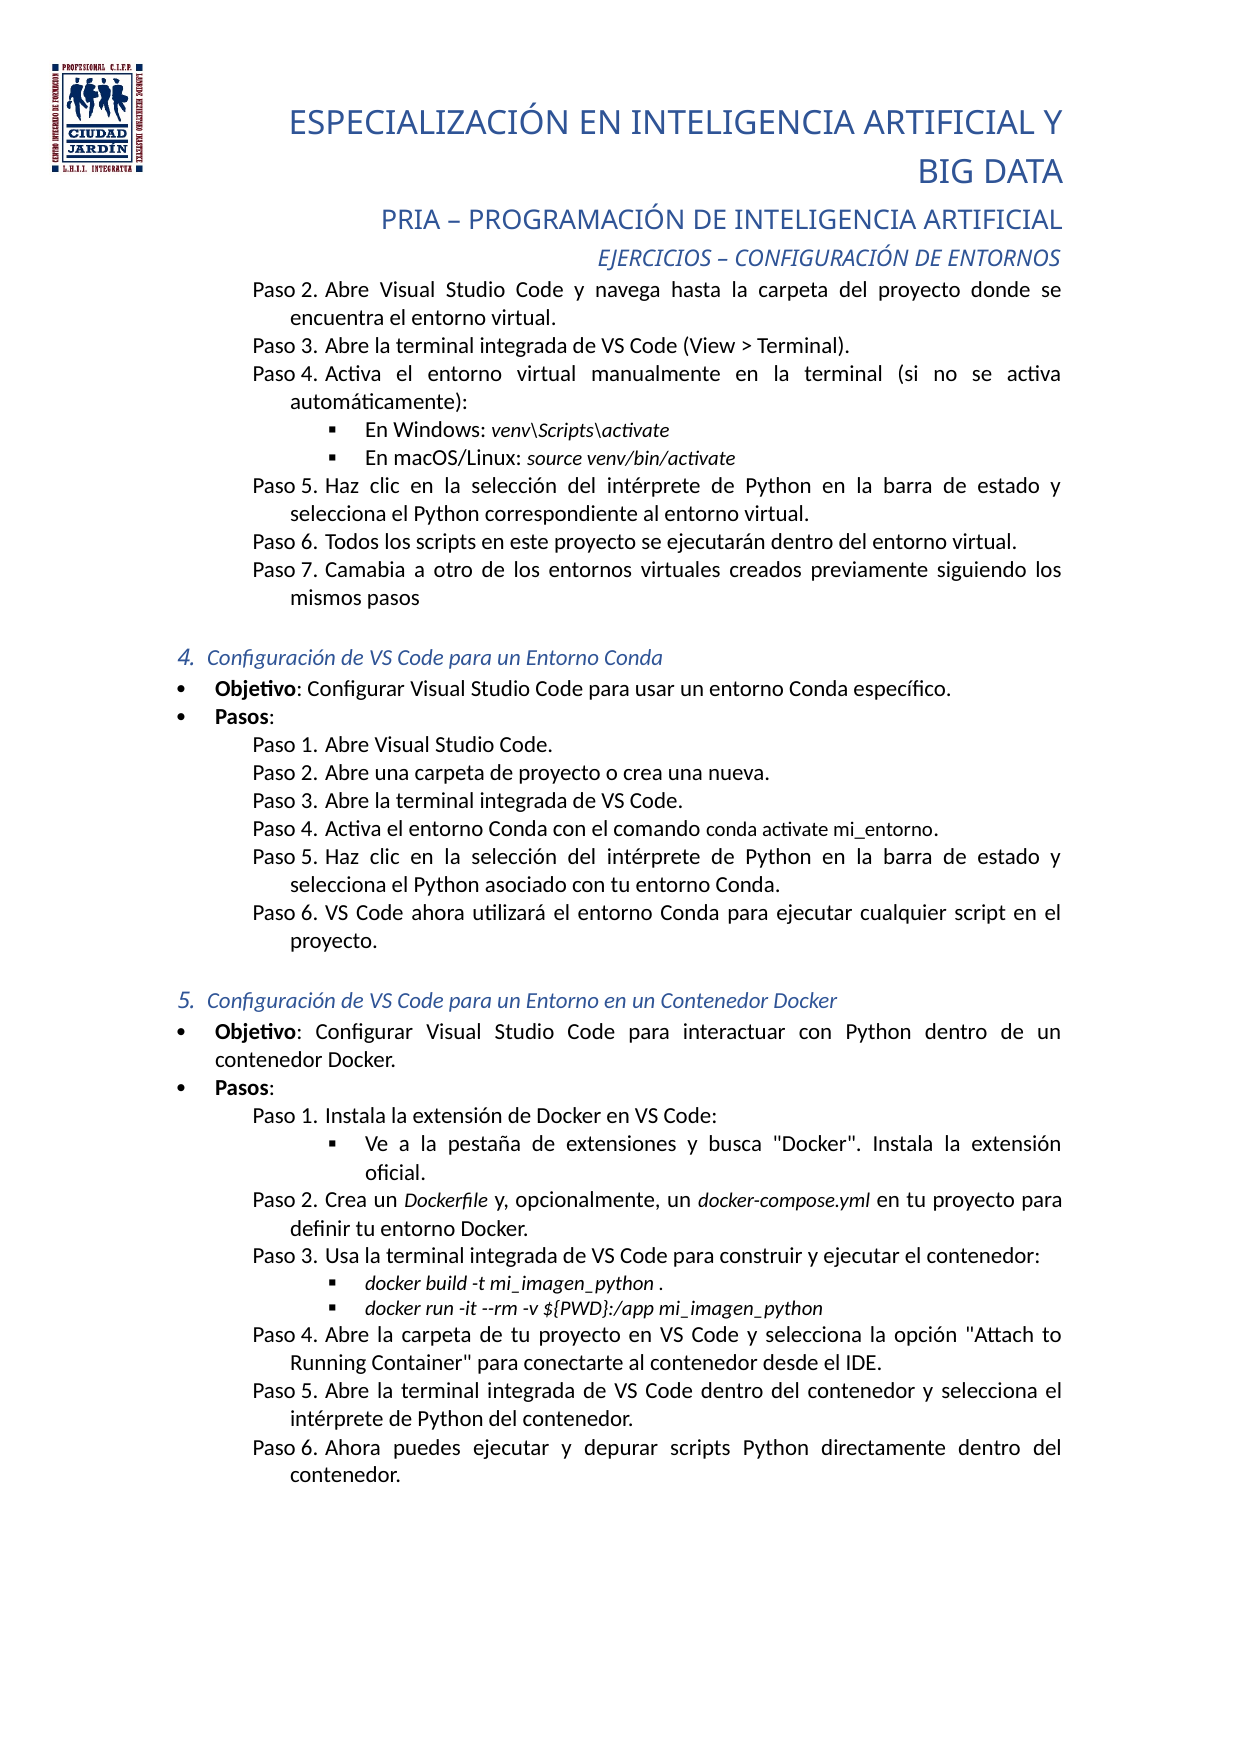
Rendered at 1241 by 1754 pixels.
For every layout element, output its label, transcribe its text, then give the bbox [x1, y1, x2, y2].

list En Windows: venv\Scripts\activate [327, 415, 1063, 443]
list Activa el entorno Conda con el comando conda activate mi_entorno. [252, 814, 1063, 842]
list Abre Visual Studio Code. [252, 730, 1063, 758]
list Abre Visual Studio Code y navega hasta la carpeta del proyecto donde se encuentra el entorno virtual. [252, 275, 1063, 331]
list En macOS/Linux: source venv/bin/activate [327, 443, 1063, 471]
list Haz clic en la selección del intérprete de Python en la barra de estado y selecciona el Python asociado con tu entorno Conda. [252, 842, 1063, 898]
list Abre la terminal integrada de VS Code. [252, 786, 1063, 814]
list docker run -it --rm -v ${PWD}:/app mi_imagen_python [327, 1295, 1063, 1321]
list Todos los scripts en este proyecto se ejecutarán dentro del entorno virtual. [252, 527, 1063, 555]
list Pasos: [177, 1073, 1063, 1102]
subtitle Configuración de VS Code para un Entorno en un Contenedor Docker [177, 984, 1063, 1015]
list Activa el entorno virtual manualmente en la terminal (si no se activa automáticamente): [252, 359, 1063, 415]
list Abre la carpeta de tu proyecto en VS Code y selecciona la opción "Attach to Running Container" para conectarte al contenedor desde el IDE. [252, 1321, 1063, 1377]
picture [49, 60, 145, 175]
list Crea un Dockerfile y, opcionalmente, un docker-compose.yml en tu proyecto para definir tu entorno Docker. [252, 1186, 1063, 1242]
list docker build -t mi_imagen_python . [327, 1270, 1063, 1295]
list Objetivo: Configurar Visual Studio Code para usar un entorno Conda específico. [177, 674, 1063, 702]
list Objetivo: Configurar Visual Studio Code para interactuar con Python dentro de un contenedor Docker. [177, 1017, 1063, 1073]
list Abre la terminal integrada de VS Code dentro del contenedor y selecciona el intérprete de Python del contenedor. [252, 1377, 1063, 1433]
list Instala la extensión de Docker en VS Code: [252, 1102, 1063, 1129]
list Ahora puedes ejecutar y depurar scripts Python directamente dentro del contenedor. [252, 1433, 1063, 1489]
list Abre la terminal integrada de VS Code (View > Terminal). [252, 331, 1063, 359]
list Pasos: [177, 702, 1063, 730]
list VS Code ahora utilizará el entorno Conda para ejecutar cualquier script en el proyecto. [252, 898, 1063, 954]
list Haz clic en la selección del intérprete de Python en la barra de estado y selecciona el Python correspondiente al entorno virtual. [252, 471, 1063, 527]
list Ve a la pestaña de extensiones y busca "Docker". Instala la extensión oficial. [327, 1129, 1063, 1186]
list Abre una carpeta de proyecto o crea una nueva. [252, 758, 1063, 786]
subtitle Configuración de VS Code para un Entorno Conda [177, 641, 1063, 672]
list Camabia a otro de los entornos virtuales creados previamente siguiendo los mismos pasos [252, 555, 1063, 611]
list Usa la terminal integrada de VS Code para construir y ejecutar el contenedor: [252, 1242, 1063, 1270]
